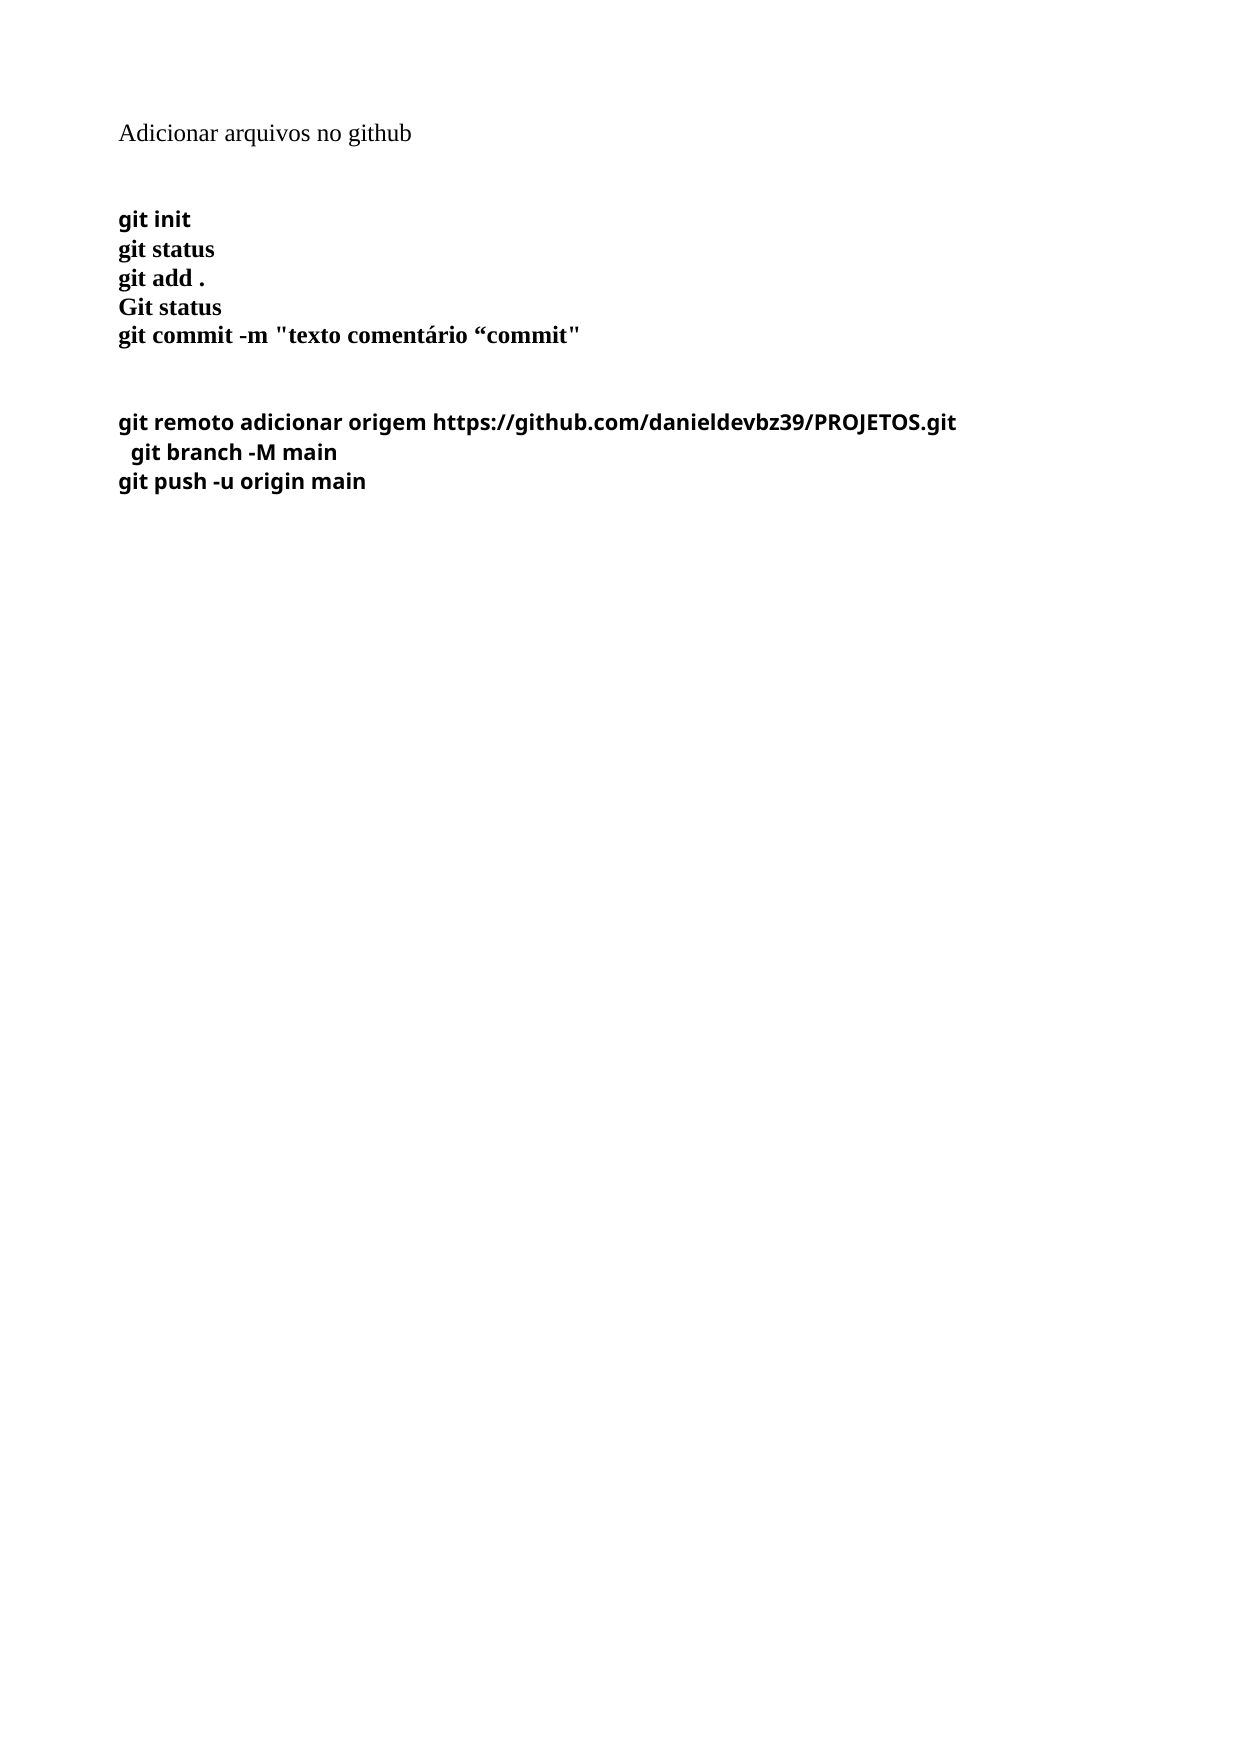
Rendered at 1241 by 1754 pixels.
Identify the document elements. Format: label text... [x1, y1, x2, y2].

text git push -u origin main [118, 466, 1122, 496]
text git status [118, 234, 1122, 263]
text git init [118, 204, 1122, 234]
text git add . [118, 263, 1122, 292]
text git remoto adicionar origem https://github.com/danieldevbz39/PROJETOS.git [118, 407, 1122, 436]
text Git status [118, 292, 1122, 320]
text git commit -m "texto comentário “commit" [118, 320, 1122, 349]
text Adicionar arquivos no github [118, 118, 1122, 147]
text git branch -M main [118, 436, 1122, 466]
